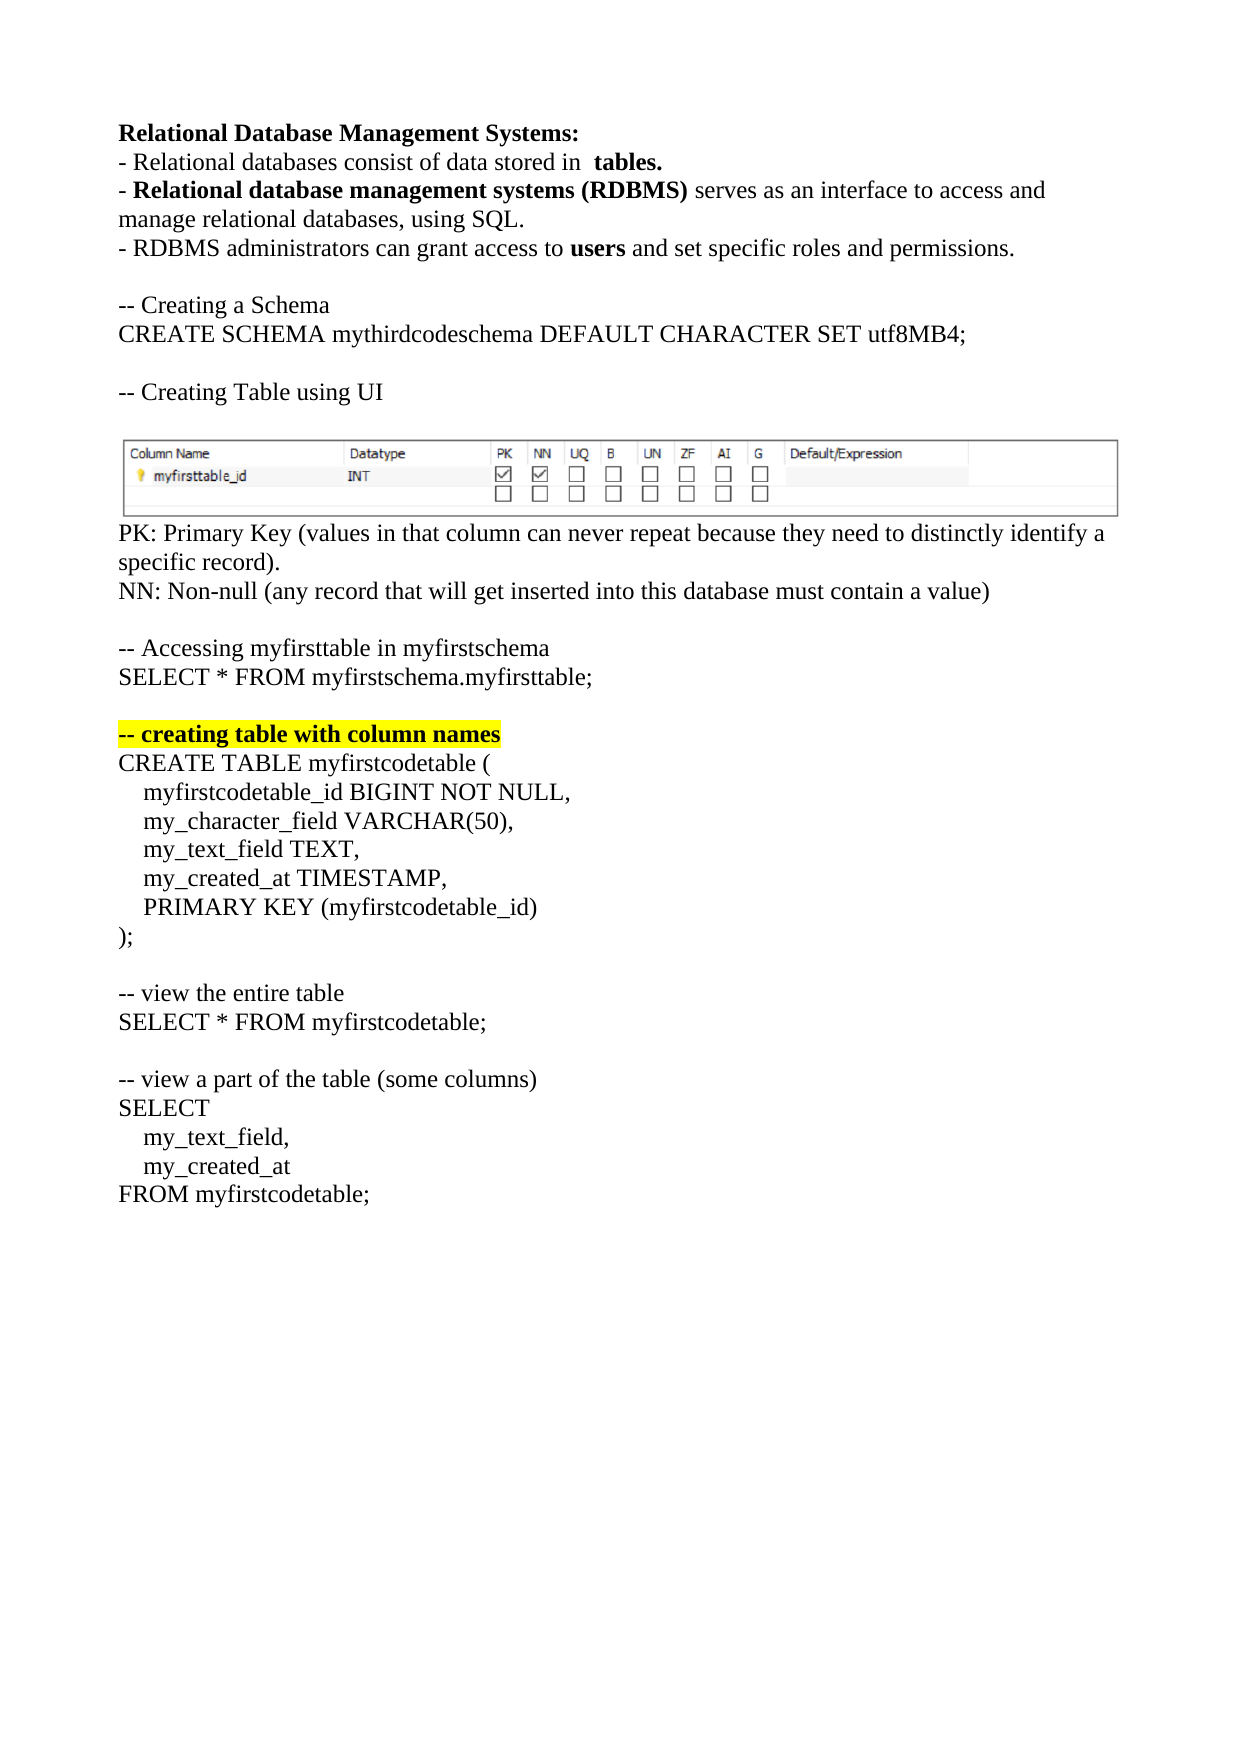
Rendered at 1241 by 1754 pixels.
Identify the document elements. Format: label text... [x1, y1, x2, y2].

picture [118, 434, 1123, 519]
text - RDBMS administrators can grant access to users and set specific roles and permissions. [118, 233, 1122, 262]
text -- view the entire table SELECT * FROM myfirstcodetable; [118, 978, 1122, 1036]
text -- Creating Table using UI [118, 377, 1122, 406]
text Relational Database Management Systems: [118, 118, 1122, 147]
text NN: Non-null (any record that will get inserted into this database must contain a value) [118, 576, 1122, 604]
text -- Accessing myfirsttable in myfirstschema SELECT * FROM myfirstschema.myfirsttable; [118, 633, 1122, 691]
text - Relational database management systems (RDBMS) serves as an interface to access and manage relational databases, using SQL. [118, 176, 1122, 233]
text -- creating table with column names CREATE TABLE myfirstcodetable ( myfirstcodetable_id BIGINT NOT NULL, my_character_field VARCHAR(50), my_text_field TEXT, my_created_at TIMESTAMP, PRIMARY KEY (myfirstcodetable_id) ); [118, 719, 1122, 949]
text PK: Primary Key (values in that column can never repeat because they need to distinctly identify a specific record). [118, 519, 1122, 576]
text -- Creating a Schema CREATE SCHEMA mythirdcodeschema DEFAULT CHARACTER SET utf8MB4; [118, 291, 1122, 348]
text -- view a part of the table (some columns) SELECT my_text_field, my_created_at FROM myfirstcodetable; [118, 1064, 1122, 1208]
text - Relational databases consist of data stored in tables. [118, 147, 1122, 176]
